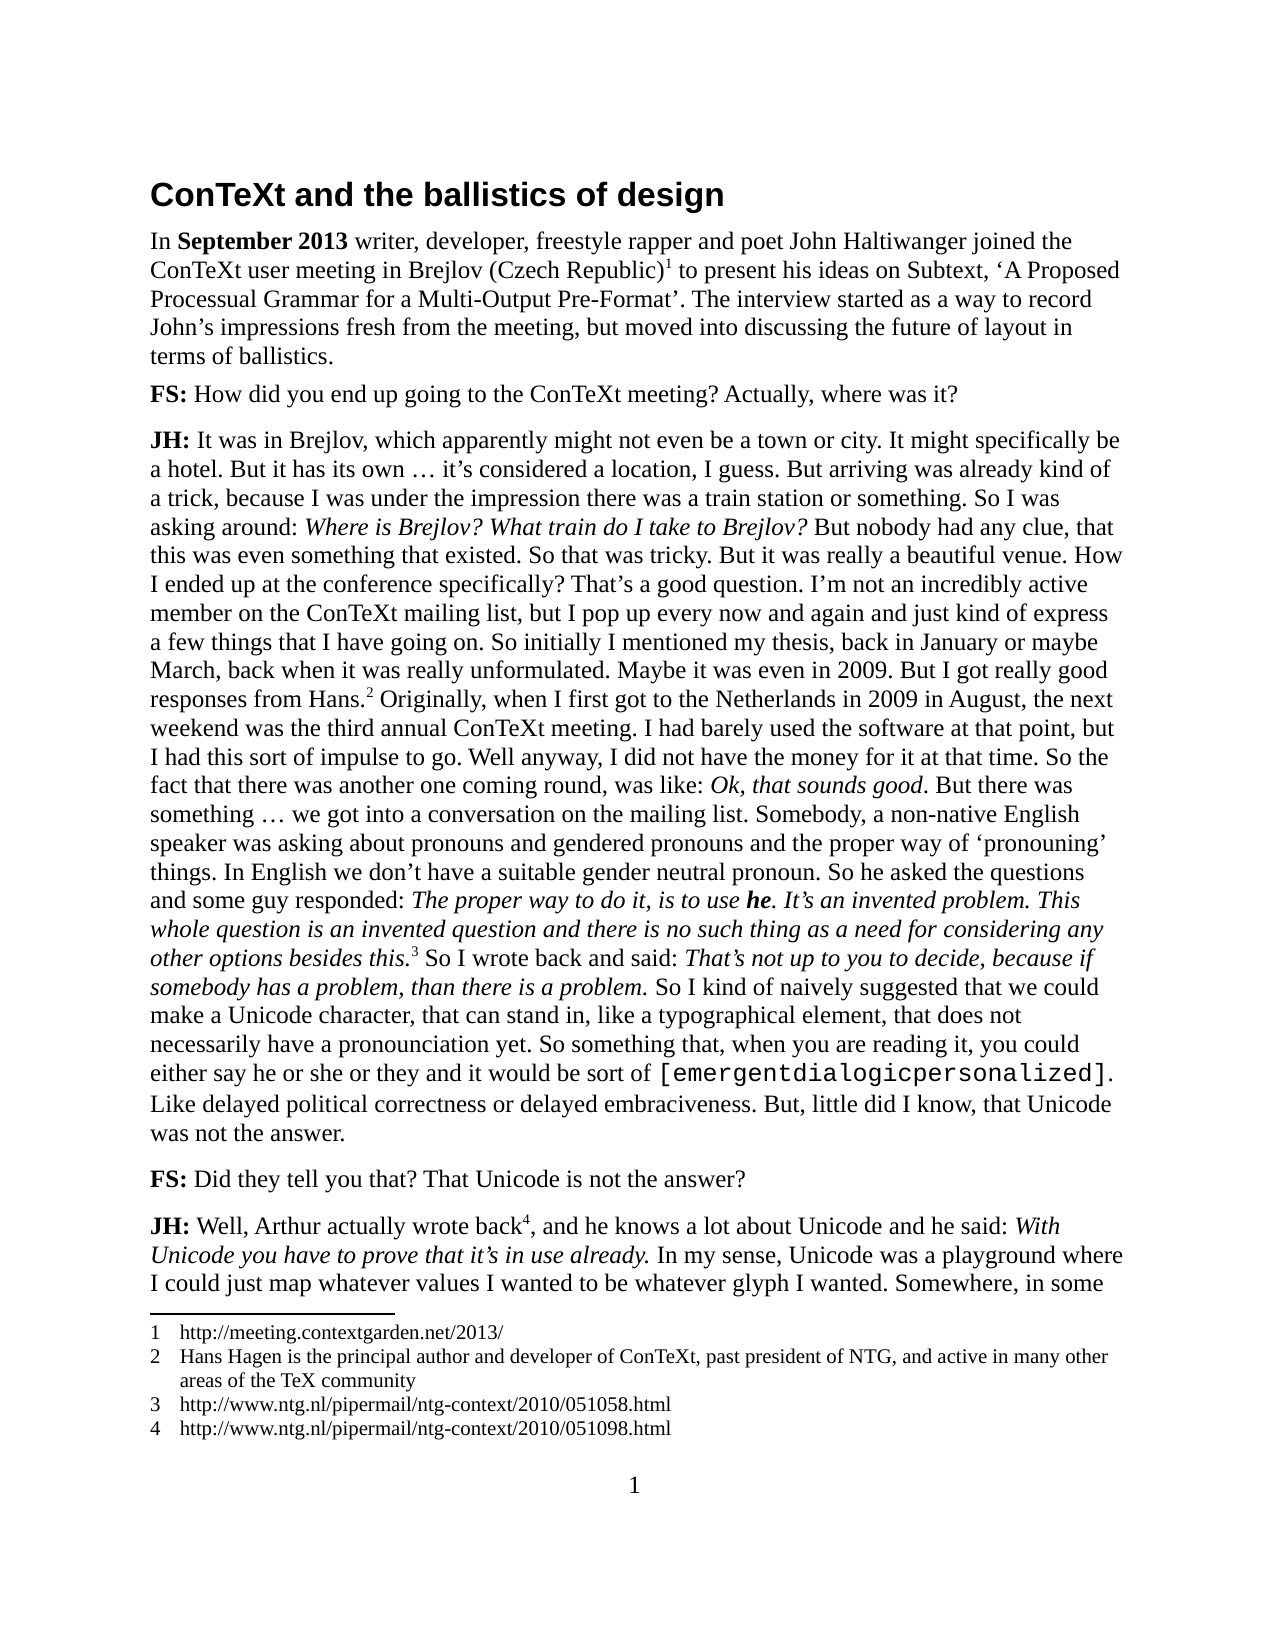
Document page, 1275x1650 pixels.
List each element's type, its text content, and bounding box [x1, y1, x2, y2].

text JH: It was in Brejlov, which apparently might not even be a town or city. It might specifically be a hotel. But it has its own … it’s considered a location, I guess. But arriving was already kind of a trick, because I was under the impression there was a train station or something. So I was asking around: Where is Brejlov? What train do I take to Brejlov? But nobody had any clue, that this was even something that existed. So that was tricky. But it was really a beautiful venue. How I ended up at the conference specifically? That’s a good question. I’m not an incredibly active member on the ConTeXt mailing list, but I pop up every now and again and just kind of express a few things that I have going on. So initially I mentioned my thesis, back in January or maybe March, back when it was really unformulated. Maybe it was even in 2009. But I got really good responses from Hans. Originally, when I first got to the Netherlands in 2009 in August, the next weekend was the third annual ConTeXt meeting. I had barely used the software at that point, but I had this sort of impulse to go. Well anyway, I did not have the money for it at that time. So the fact that there was another one coming round, was like: Ok, that sounds good. But there was something … we got into a conversation on the mailing list. Somebody, a non-native English speaker was asking about pronouns and gendered pronouns and the proper way of ‘pronouning’ things. In English we don’t have a suitable gender neutral pronoun. So he asked the questions and some guy responded: The proper way to do it, is to use he. It’s an invented problem. This whole question is an invented question and there is no such thing as a need for considering any other options besides this. So I wrote back and said: That’s not up to you to decide, because if somebody has a problem, than there is a problem. So I kind of naively suggested that we could make a Unicode character, that can stand in, like a typographical element, that does not necessarily have a pronounciation yet. So something that, when you are reading it, you could either say he or she or they and it would be sort of [emergentdialogicpersonalized]. Like delayed political correctness or delayed embraciveness. But, little did I know, that Unicode was not the answer. [150, 426, 1125, 1146]
subtitle ConTeXt and the ballistics of design [150, 175, 1125, 214]
text In September 2013 writer, developer, freestyle rapper and poet John Haltiwanger joined the ConTeXt user meeting in Brejlov (Czech Republic) to present his ideas on Subtext, ‘A Proposed Processual Grammar for a Multi-Output Pre-Format’. The interview started as a way to record John’s impressions fresh from the meeting, but moved into discussing the future of layout in terms of ballistics. [150, 226, 1125, 370]
text JH: Well, Arthur actually wrote back, and he knows a lot about Unicode and he said: With Unicode you have to prove that it’s in use already. In my sense, Unicode was a playground where I could just map whatever values I wanted to be whatever glyph I wanted. Somewhere, in some [150, 1211, 1125, 1297]
text http://meeting.contextgarden.net/2013/ [150, 1320, 1125, 1344]
text http://www.ntg.nl/pipermail/ntg-context/2010/051098.html [150, 1416, 1125, 1440]
text http://www.ntg.nl/pipermail/ntg-context/2010/051058.html [150, 1392, 1125, 1416]
text FS: Did they tell you that? That Unicode is not the answer? [150, 1164, 1125, 1193]
text FS: How did you end up going to the ConTeXt meeting? Actually, where was it? [150, 379, 1125, 408]
text Hans Hagen is the principal author and developer of ConTeXt, past president of NTG, and active in many other areas of the TeX community [150, 1344, 1125, 1392]
